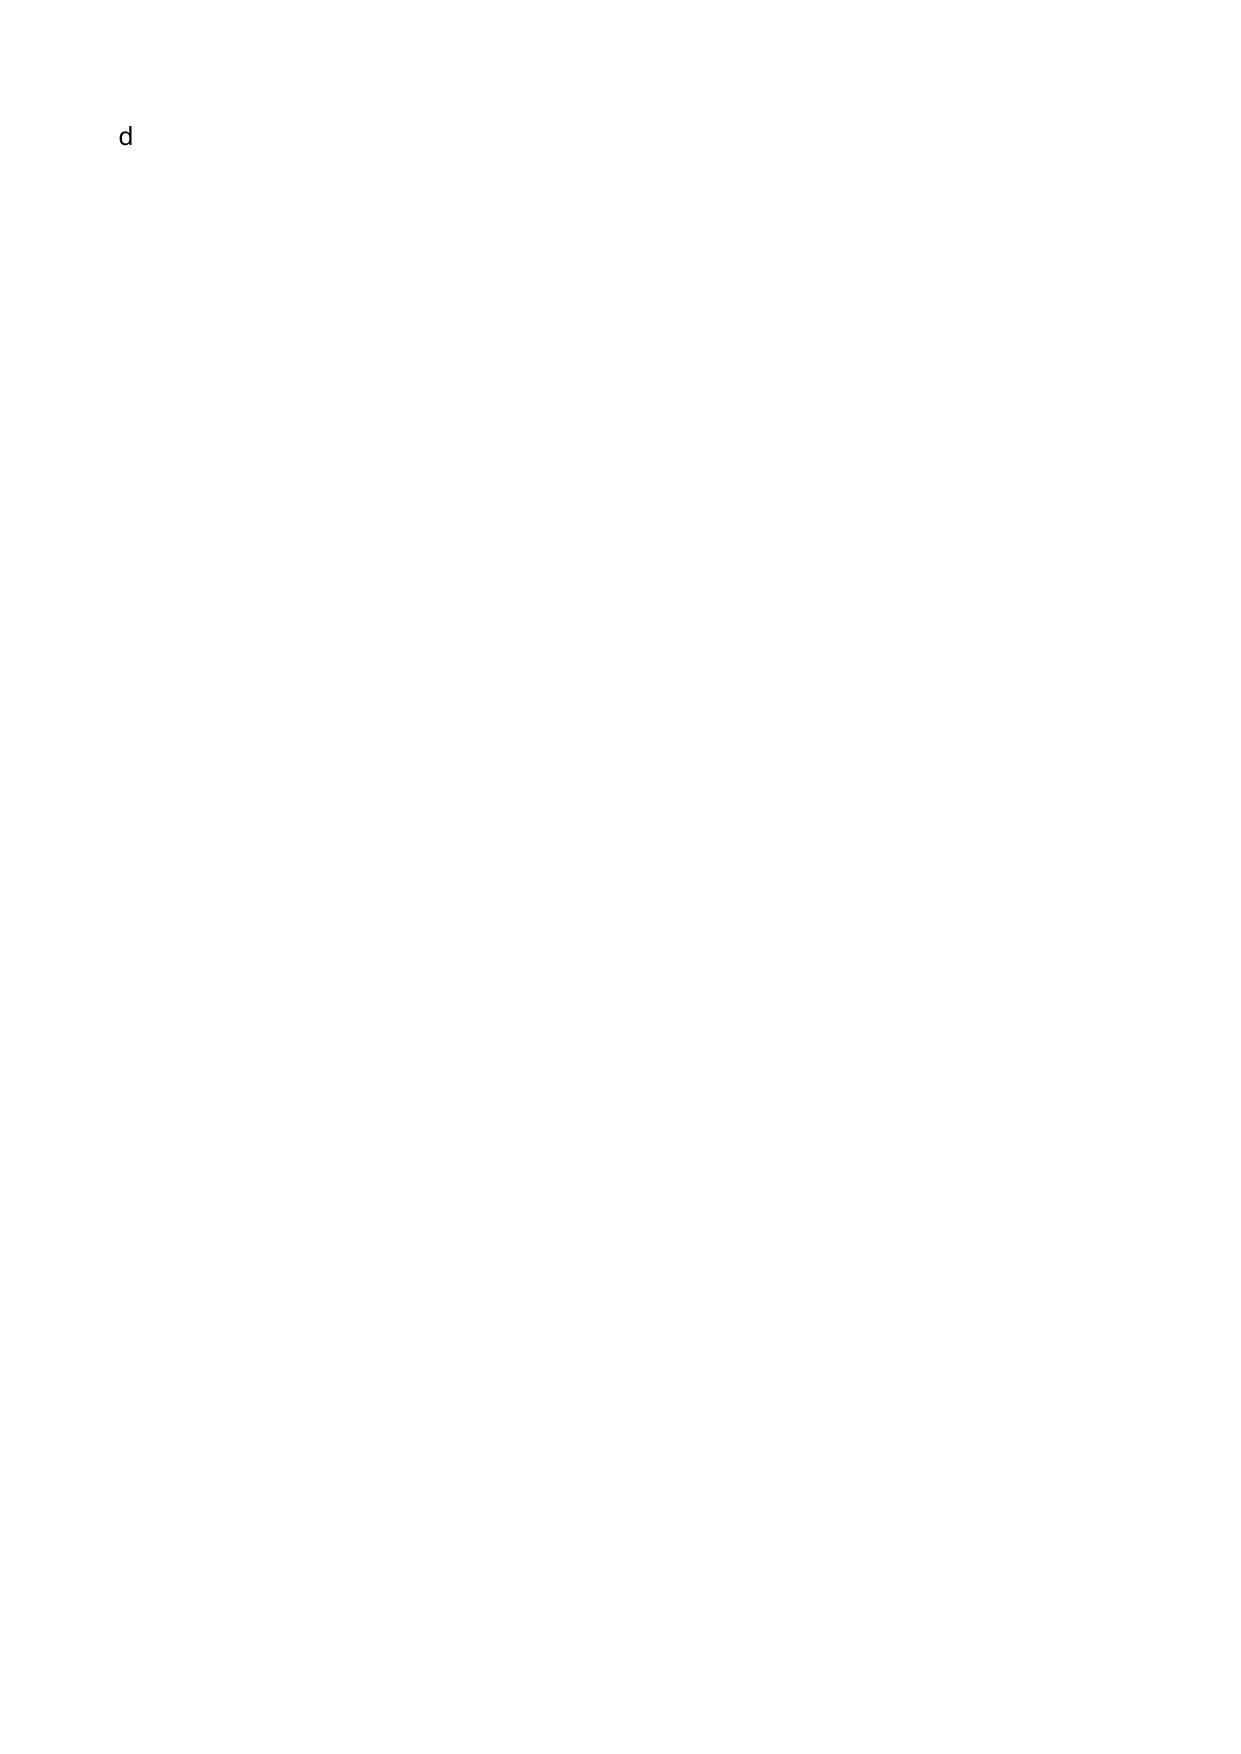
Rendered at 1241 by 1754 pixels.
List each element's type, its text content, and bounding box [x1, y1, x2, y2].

text d [118, 118, 1122, 152]
